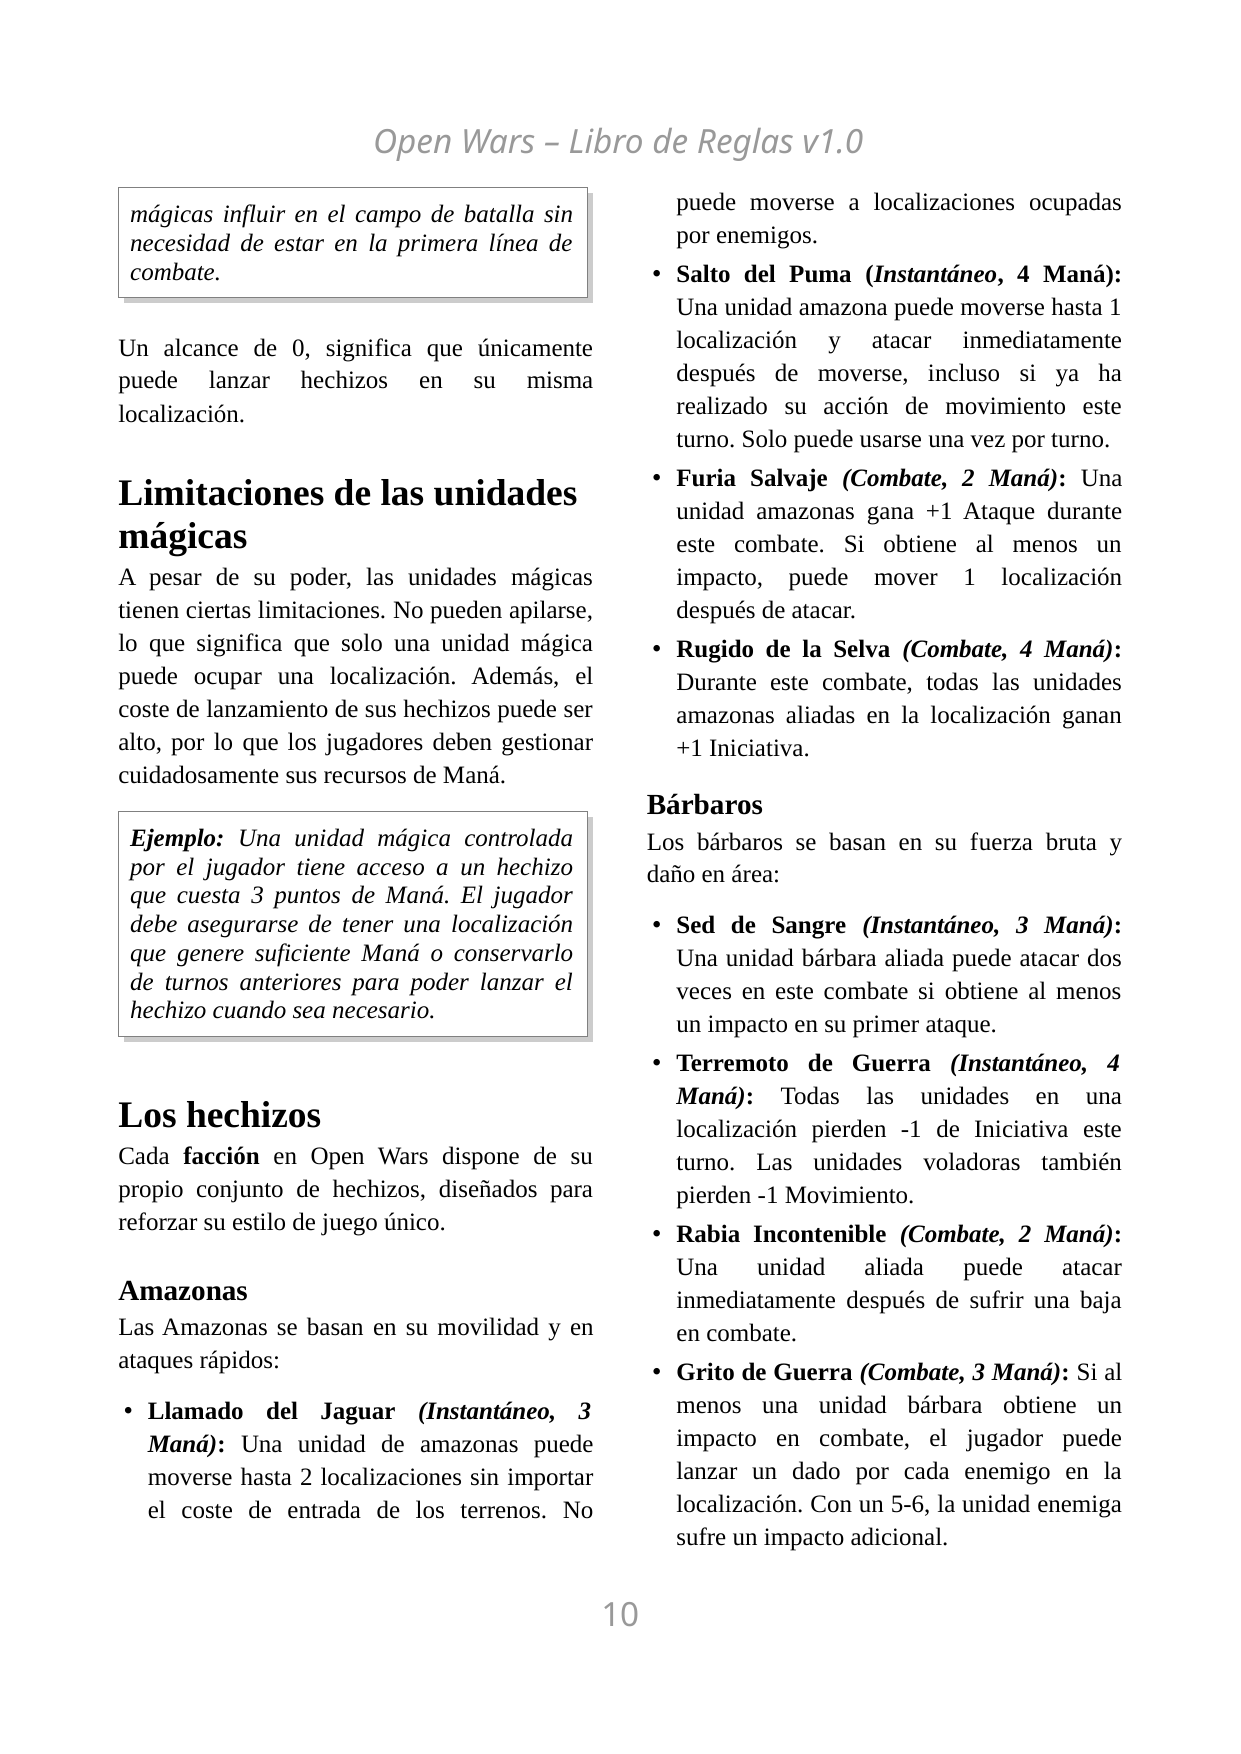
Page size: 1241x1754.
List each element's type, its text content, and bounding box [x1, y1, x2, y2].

list Rugido de la Selva (Combate, 4 Maná): Durante este combate, todas las unidades amazonas aliadas en la localización ganan +1 Iniciativa. [652, 634, 1122, 762]
text Los bárbaros se basan en su fuerza bruta y daño en área: [647, 827, 1122, 888]
list Sed de Sangre (Instantáneo, 3 Maná): Una unidad bárbara aliada puede atacar dos veces en este combate si obtiene al menos un impacto en su primer ataque. [652, 910, 1122, 1038]
list Llamado del Jaguar (Instantáneo, 3 Maná): Una unidad de amazonas puede moverse hasta 2 localizaciones sin importar el coste de entrada de los terrenos. No [124, 1396, 593, 1524]
subtitle Bárbaros [647, 787, 1122, 821]
list Terremoto de Guerra (Instantáneo, 4 Maná): Todas las unidades en una localización pierden -1 de Iniciativa este turno. Las unidades voladoras también pierden -1 Movimiento. [652, 1048, 1122, 1209]
text Ejemplo: Una unidad mágica controlada por el jugador tiene acceso a un hechizo que cuesta 3 puntos de Maná. El jugador debe asegurarse de tener una localización que genere suficiente Maná o conservarlo de turnos anteriores para poder lanzar el hechizo cuando sea necesario. [119, 812, 587, 1036]
text mágicas influir en el campo de batalla sin necesidad de estar en la primera línea de combate. [119, 188, 587, 297]
text Cada facción en Open Wars dispone de su propio conjunto de hechizos, diseñados para reforzar su estilo de juego único. [118, 1141, 593, 1236]
list Furia Salvaje (Combate, 2 Maná): Una unidad amazonas gana +1 Ataque durante este combate. Si obtiene al menos un impacto, puede mover 1 localización después de atacar. [652, 463, 1122, 624]
subtitle Amazonas [118, 1273, 593, 1306]
subtitle Los hechizos [118, 1092, 593, 1135]
list puede moverse a localizaciones ocupadas por enemigos. [652, 187, 1122, 249]
subtitle Limitaciones de las unidades mágicas [118, 470, 593, 556]
list Grito de Guerra (Combate, 3 Maná): Si al menos una unidad bárbara obtiene un impacto en combate, el jugador puede lanzar un dado por cada enemigo en la localización. Con un 5-6, la unidad enemiga sufre un impacto adicional. [652, 1357, 1122, 1551]
text Las Amazonas se basan en su movilidad y en ataques rápidos: [118, 1312, 593, 1374]
text Un alcance de 0, significa que únicamente puede lanzar hechizos en su misma localización. [118, 333, 593, 427]
text A pesar de su poder, las unidades mágicas tienen ciertas limitaciones. No pueden apilarse, lo que significa que solo una unidad mágica puede ocupar una localización. Además, el coste de lanzamiento de sus hechizos puede ser alto, por lo que los jugadores deben gestionar cuidadosamente sus recursos de Maná. [118, 562, 593, 789]
list Rabia Incontenible (Combate, 2 Maná): Una unidad aliada puede atacar inmediatamente después de sufrir una baja en combate. [652, 1219, 1122, 1347]
list Salto del Puma (Instantáneo, 4 Maná): Una unidad amazona puede moverse hasta 1 localización y atacar inmediatamente después de moverse, incluso si ya ha realizado su acción de movimiento este turno. Solo puede usarse una vez por turno. [652, 259, 1122, 453]
